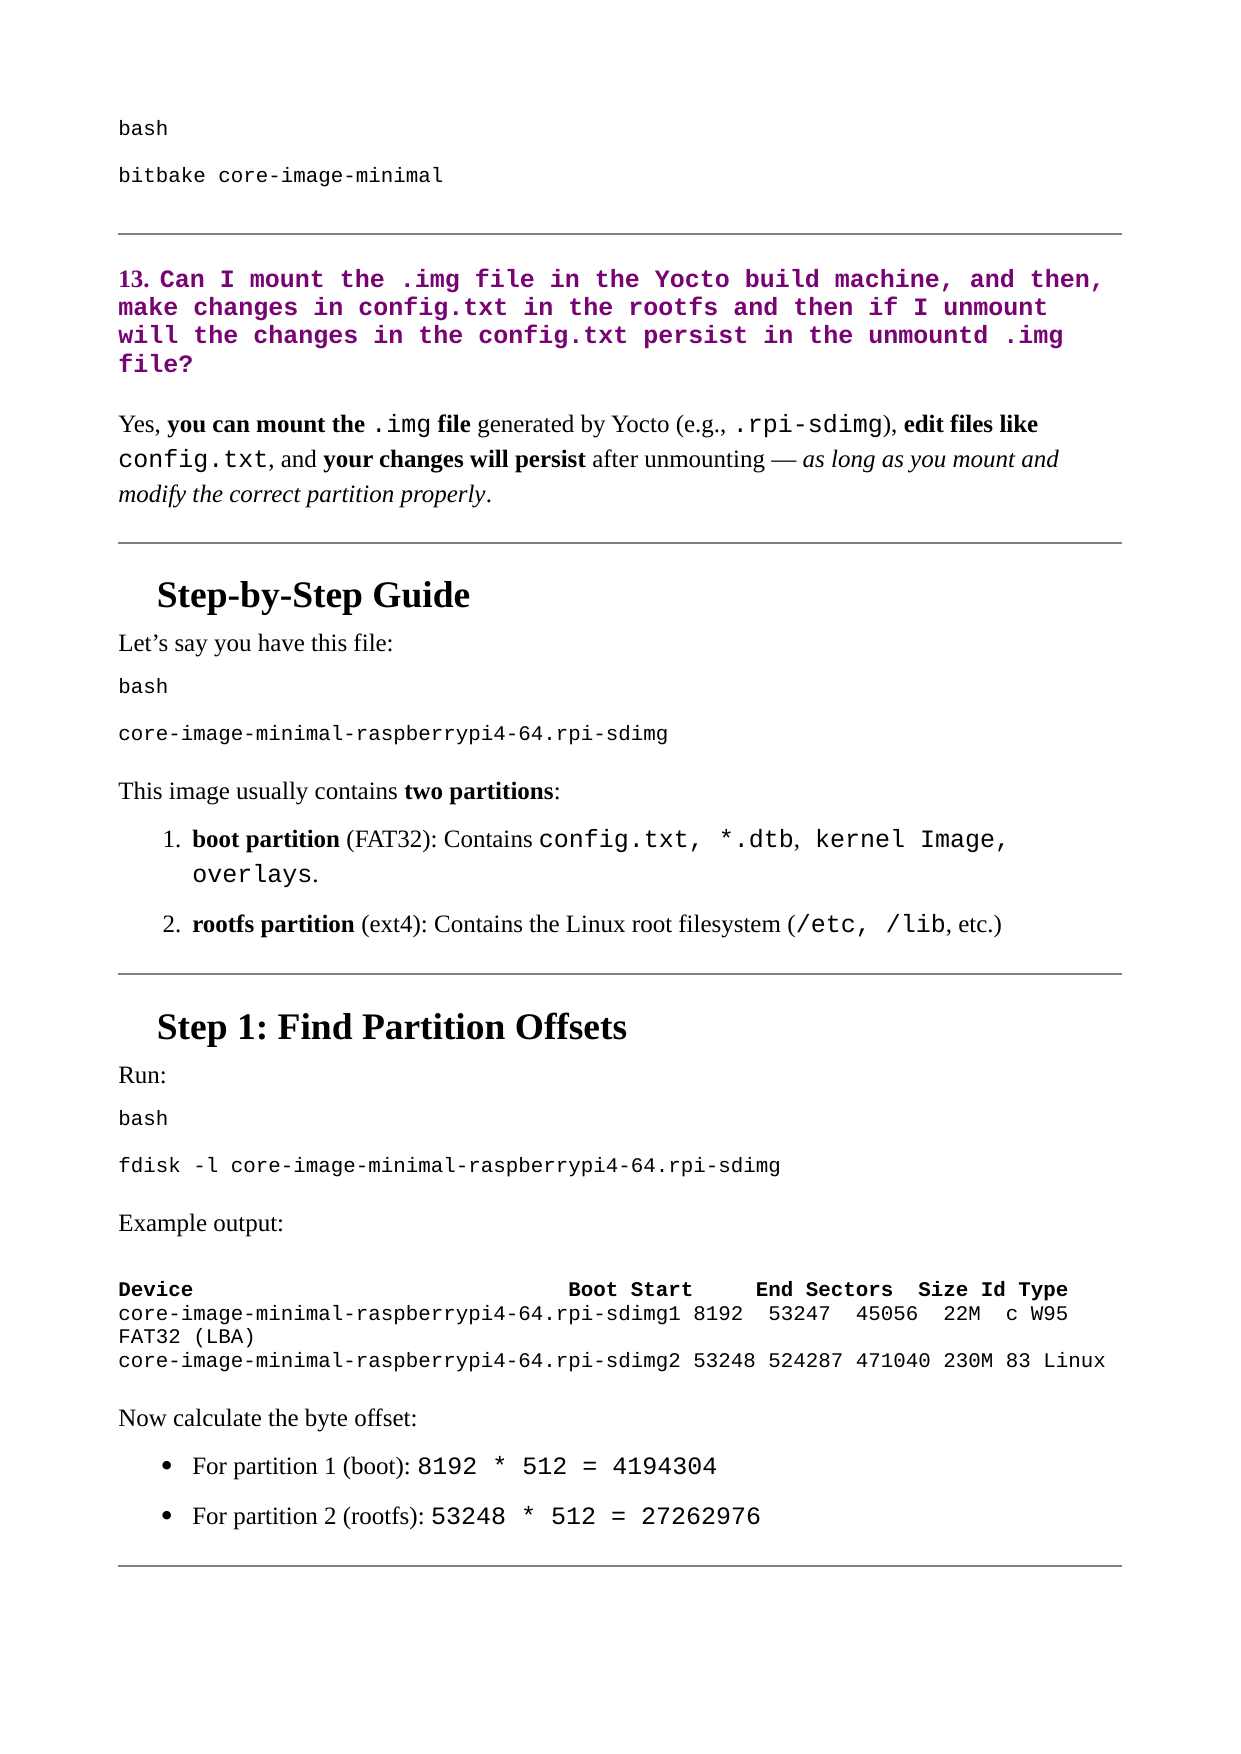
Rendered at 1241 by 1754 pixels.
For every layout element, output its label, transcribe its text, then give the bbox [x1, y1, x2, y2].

subtitle ✅ Step-by-Step Guide [118, 572, 1122, 616]
list For partition 1 (boot): 8192 * 512 = 4194304 [162, 1451, 1122, 1482]
text bash [118, 1107, 1122, 1131]
text bitbake core-image-minimal [118, 165, 1122, 189]
list For partition 2 (rootfs): 53248 * 512 = 27262976 [162, 1501, 1122, 1532]
subtitle 🧪 Step 1: Find Partition Offsets [118, 1004, 1122, 1047]
text core-image-minimal-raspberrypi4-64.rpi-sdimg [118, 723, 1122, 747]
list rootfs partition (ext4): Contains the Linux root filesystem (/etc, /lib, etc.) [162, 909, 1122, 940]
text Let’s say you have this file: [118, 628, 1122, 657]
text This image usually contains two partitions: [118, 776, 1122, 805]
text bash [118, 676, 1122, 699]
text core-image-minimal-raspberrypi4-64.rpi-sdimg1 8192 53247 45056 22M c W95 FAT32 (LBA) [118, 1303, 1122, 1350]
text bash [118, 118, 1122, 142]
text core-image-minimal-raspberrypi4-64.rpi-sdimg2 53248 524287 471040 230M 83 Linux [118, 1350, 1122, 1374]
text Run: [118, 1060, 1122, 1089]
text Now calculate the byte offset: [118, 1403, 1122, 1432]
text Yes, you can mount the .img file generated by Yocto (e.g., .rpi-sdimg), edit files like config.txt, and your changes will persist after unmounting — as long as you mount and modify the correct partition properly. [118, 409, 1122, 508]
list boot partition (FAT32): Contains config.txt, *.dtb, kernel Image, overlays. [162, 824, 1122, 890]
text fdisk -l core-image-minimal-raspberrypi4-64.rpi-sdimg [118, 1155, 1122, 1178]
list Can I mount the .img file in the Yocto build machine, and then, make changes in config.txt in the rootfs and then if I unmount will the changes in the config.txt persist in the unmountd .img file? [118, 264, 1122, 380]
text Device Boot Start End Sectors Size Id Type [118, 1279, 1122, 1303]
text Example output: [118, 1208, 1122, 1237]
